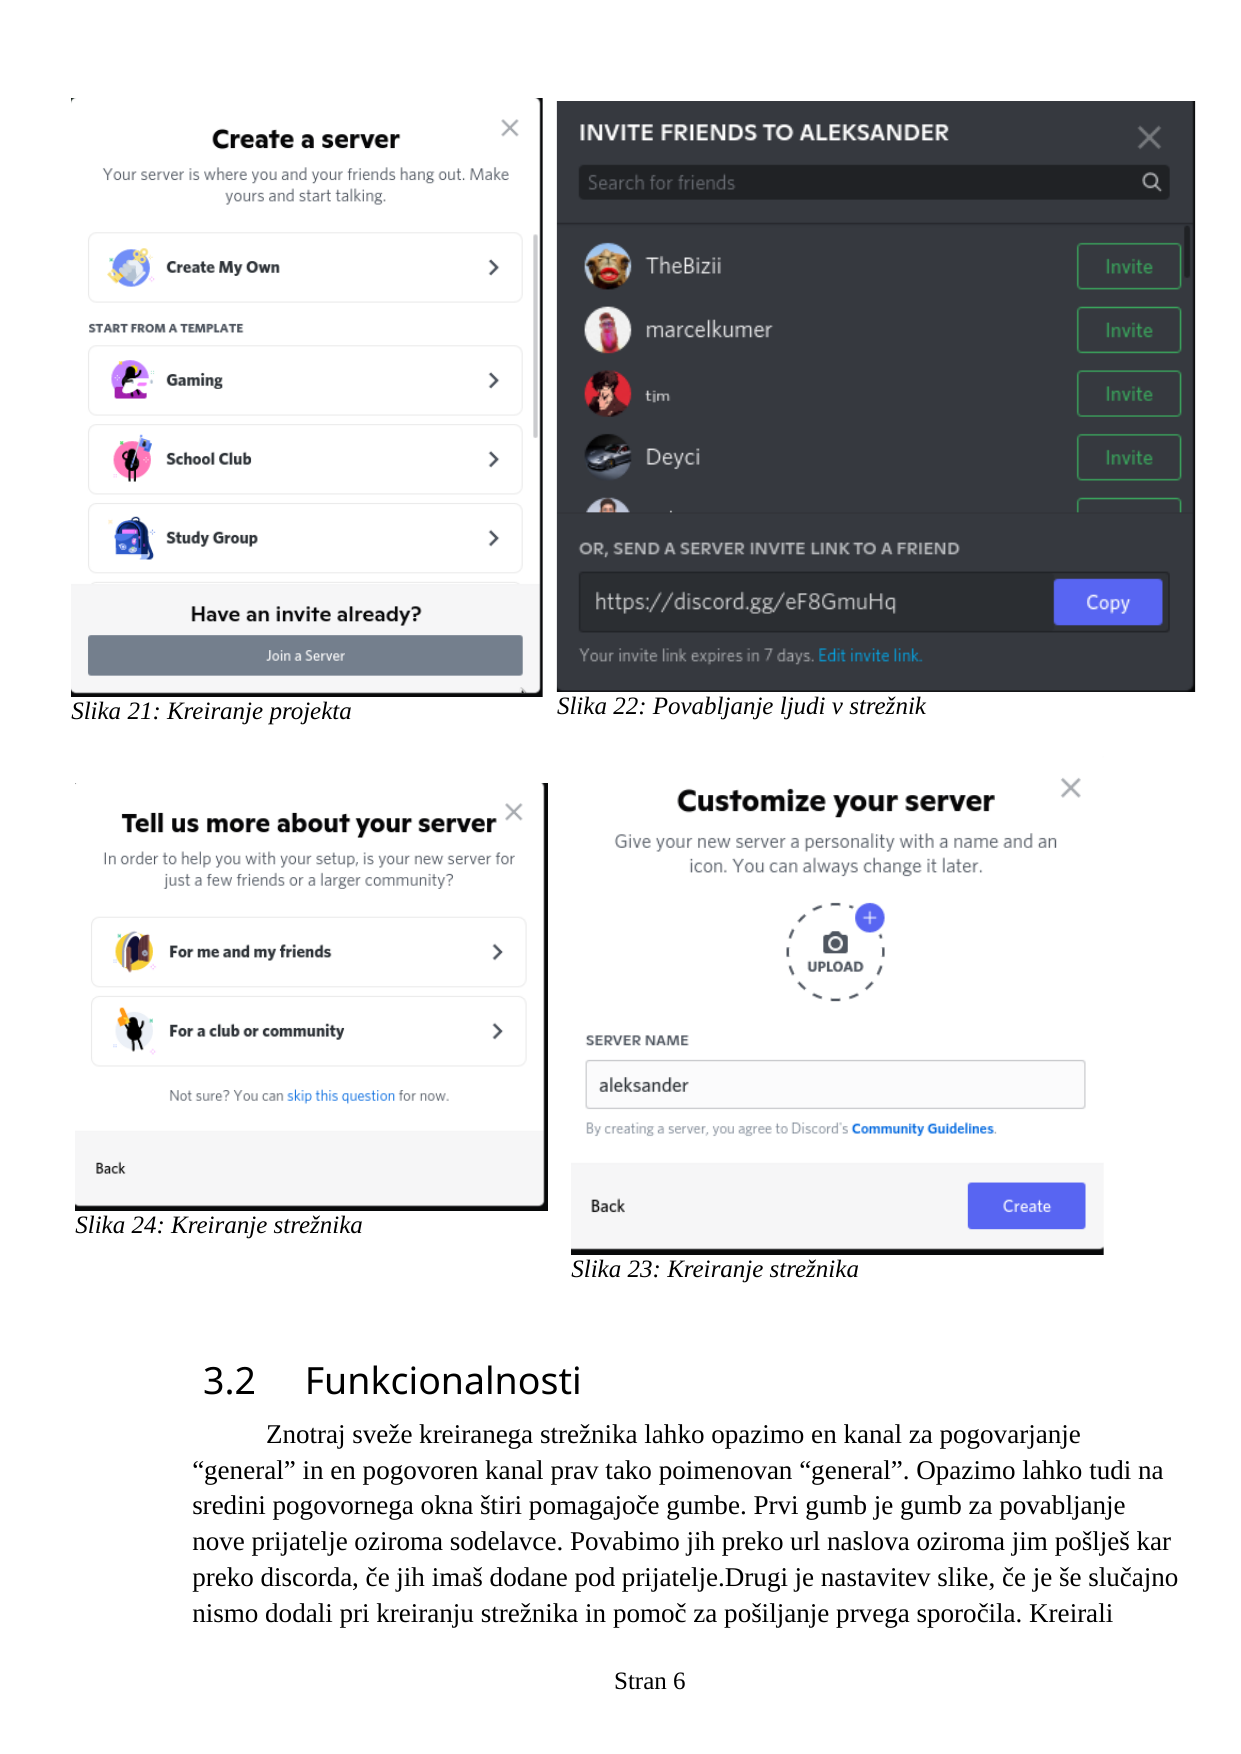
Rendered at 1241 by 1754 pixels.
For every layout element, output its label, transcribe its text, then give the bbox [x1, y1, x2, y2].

text Slika 23: Kreiranje strežnika [571, 1255, 1104, 1283]
text Slika 24: Kreiranje strežnika [75, 1211, 548, 1239]
subtitle Funkcionalnosti [193, 1354, 1181, 1406]
picture [75, 783, 548, 1211]
text Slika 22: Povabljanje ljudi v strežnik [557, 692, 1195, 720]
picture [71, 98, 543, 697]
picture [571, 756, 1104, 1255]
picture [556, 101, 1196, 692]
text Slika 21: Kreiranje projekta [71, 697, 543, 725]
text Znotraj sveže kreiranega strežnika lahko opazimo en kanal za pogovarjanje “general” in en pogovoren kanal prav tako poimenovan “general”. Opazimo lahko tudi na sredini pogovornega okna štiri pomagajoče gumbe. Prvi gumb je gumb za povabljanje nove prijatelje oziroma sodelavce. Povabimo jih preko url naslova oziroma jim pošlješ kar preko discorda, če jih imaš dodane pod prijatelje.Drugi je nastavitev slike, če je še slučajno nismo dodali pri kreiranju strežnika in pomoč za pošiljanje prvega sporočila. Kreirali [192, 1418, 1181, 1628]
